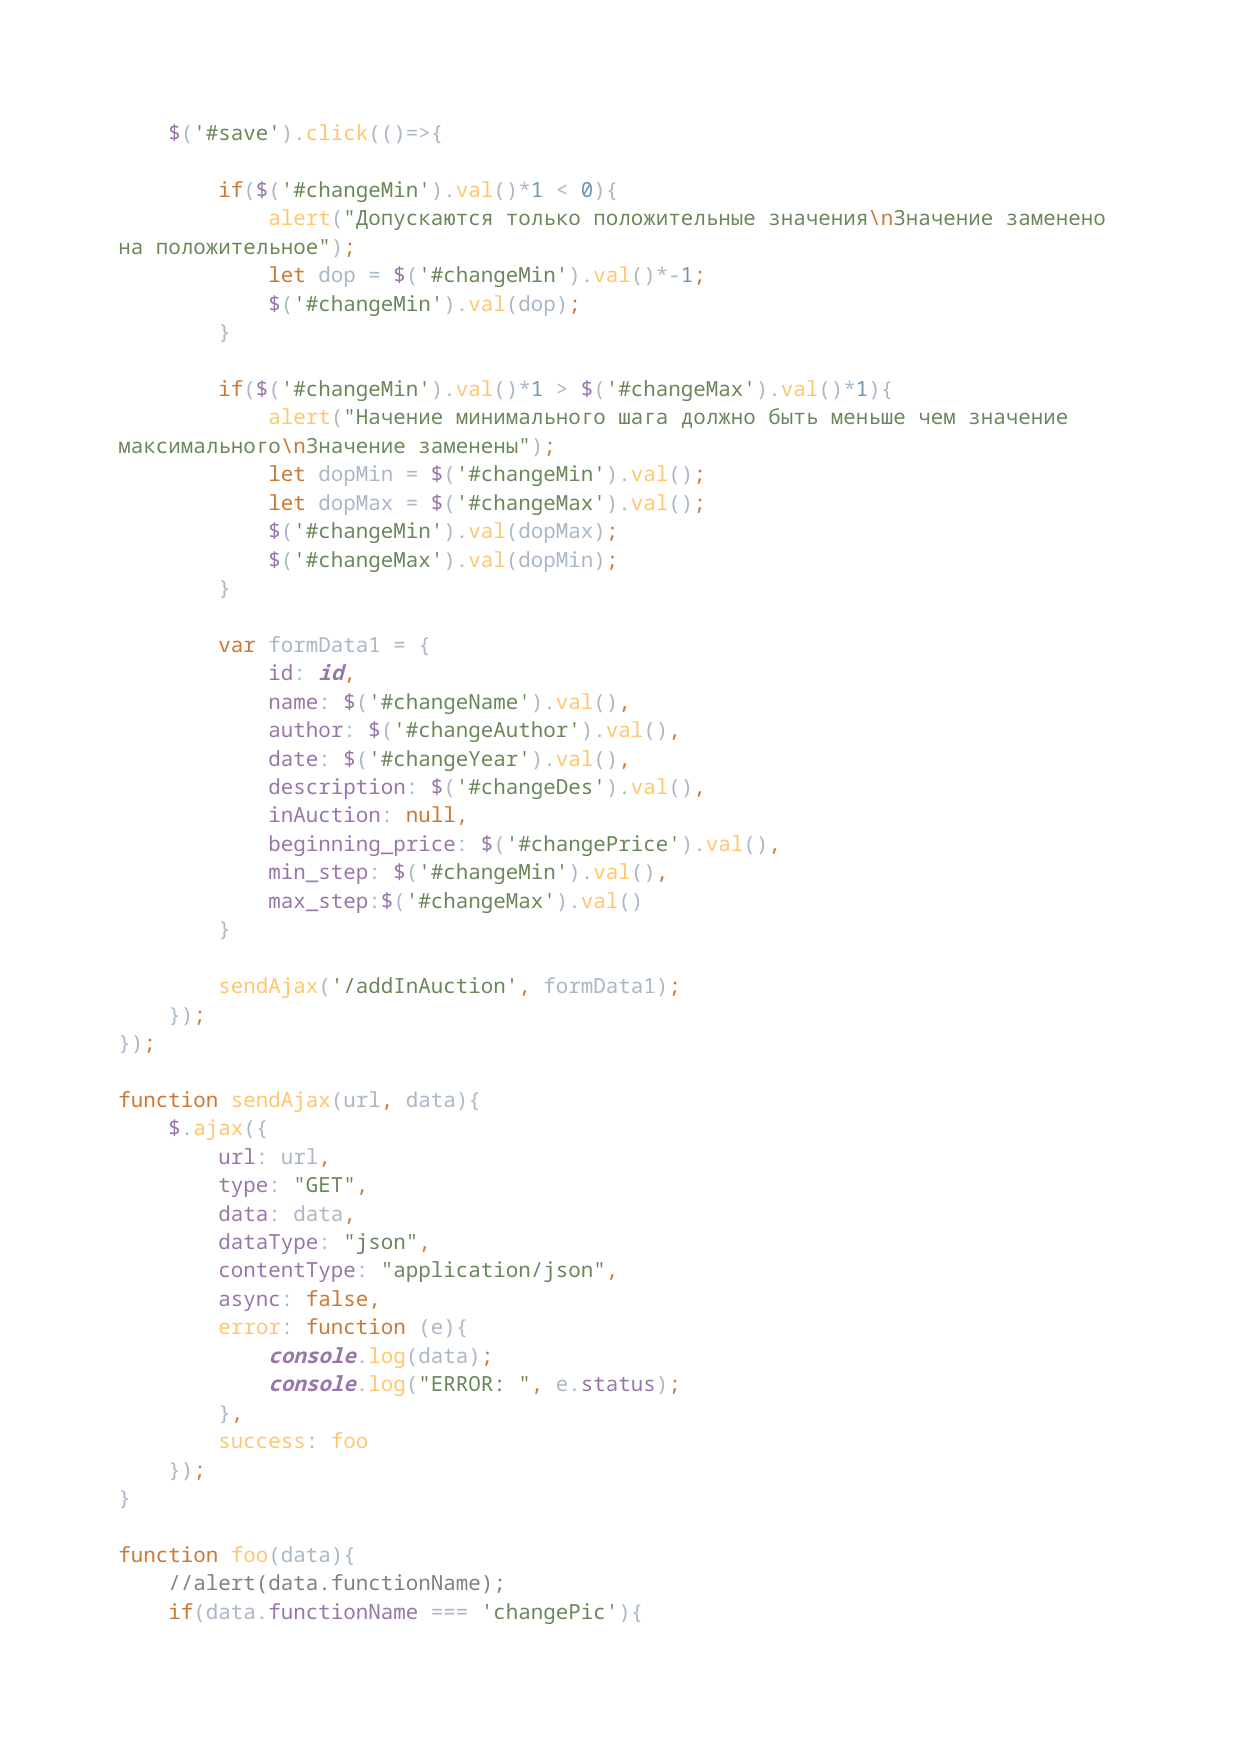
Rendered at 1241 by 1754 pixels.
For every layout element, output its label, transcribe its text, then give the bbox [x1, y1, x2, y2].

text $('#save').click(()=>{ if($('#changeMin').val()*1 < 0){ alert("Допускаются только положительные значения\nЗначение заменено на положительное"); let dop = $('#changeMin').val()*-1; $('#changeMin').val(dop); } if($('#changeMin').val()*1 > $('#changeMax').val()*1){ alert("Начение минимального шага должно быть меньше чем значение максимального\nЗначение заменены"); let dopMin = $('#changeMin').val(); let dopMax = $('#changeMax').val(); $('#changeMin').val(dopMax); $('#changeMax').val(dopMin); } var formData1 = { id: id, name: $('#changeName').val(), author: $('#changeAuthor').val(), date: $('#changeYear').val(), description: $('#changeDes').val(), inAuction: null, beginning_price: $('#changePrice').val(), min_step: $('#changeMin').val(), max_step:$('#changeMax').val() } sendAjax('/addInAuction', formData1); }); }); function sendAjax(url, data){ $.ajax({ url: url, type: "GET", data: data, dataType: "json", contentType: "application/json", async: false, error: function (e){ console.log(data); console.log("ERROR: ", e.status); }, success: foo }); } function foo(data){ //alert(data.functionName); if(data.functionName === 'changePic'){ [118, 118, 1122, 1625]
